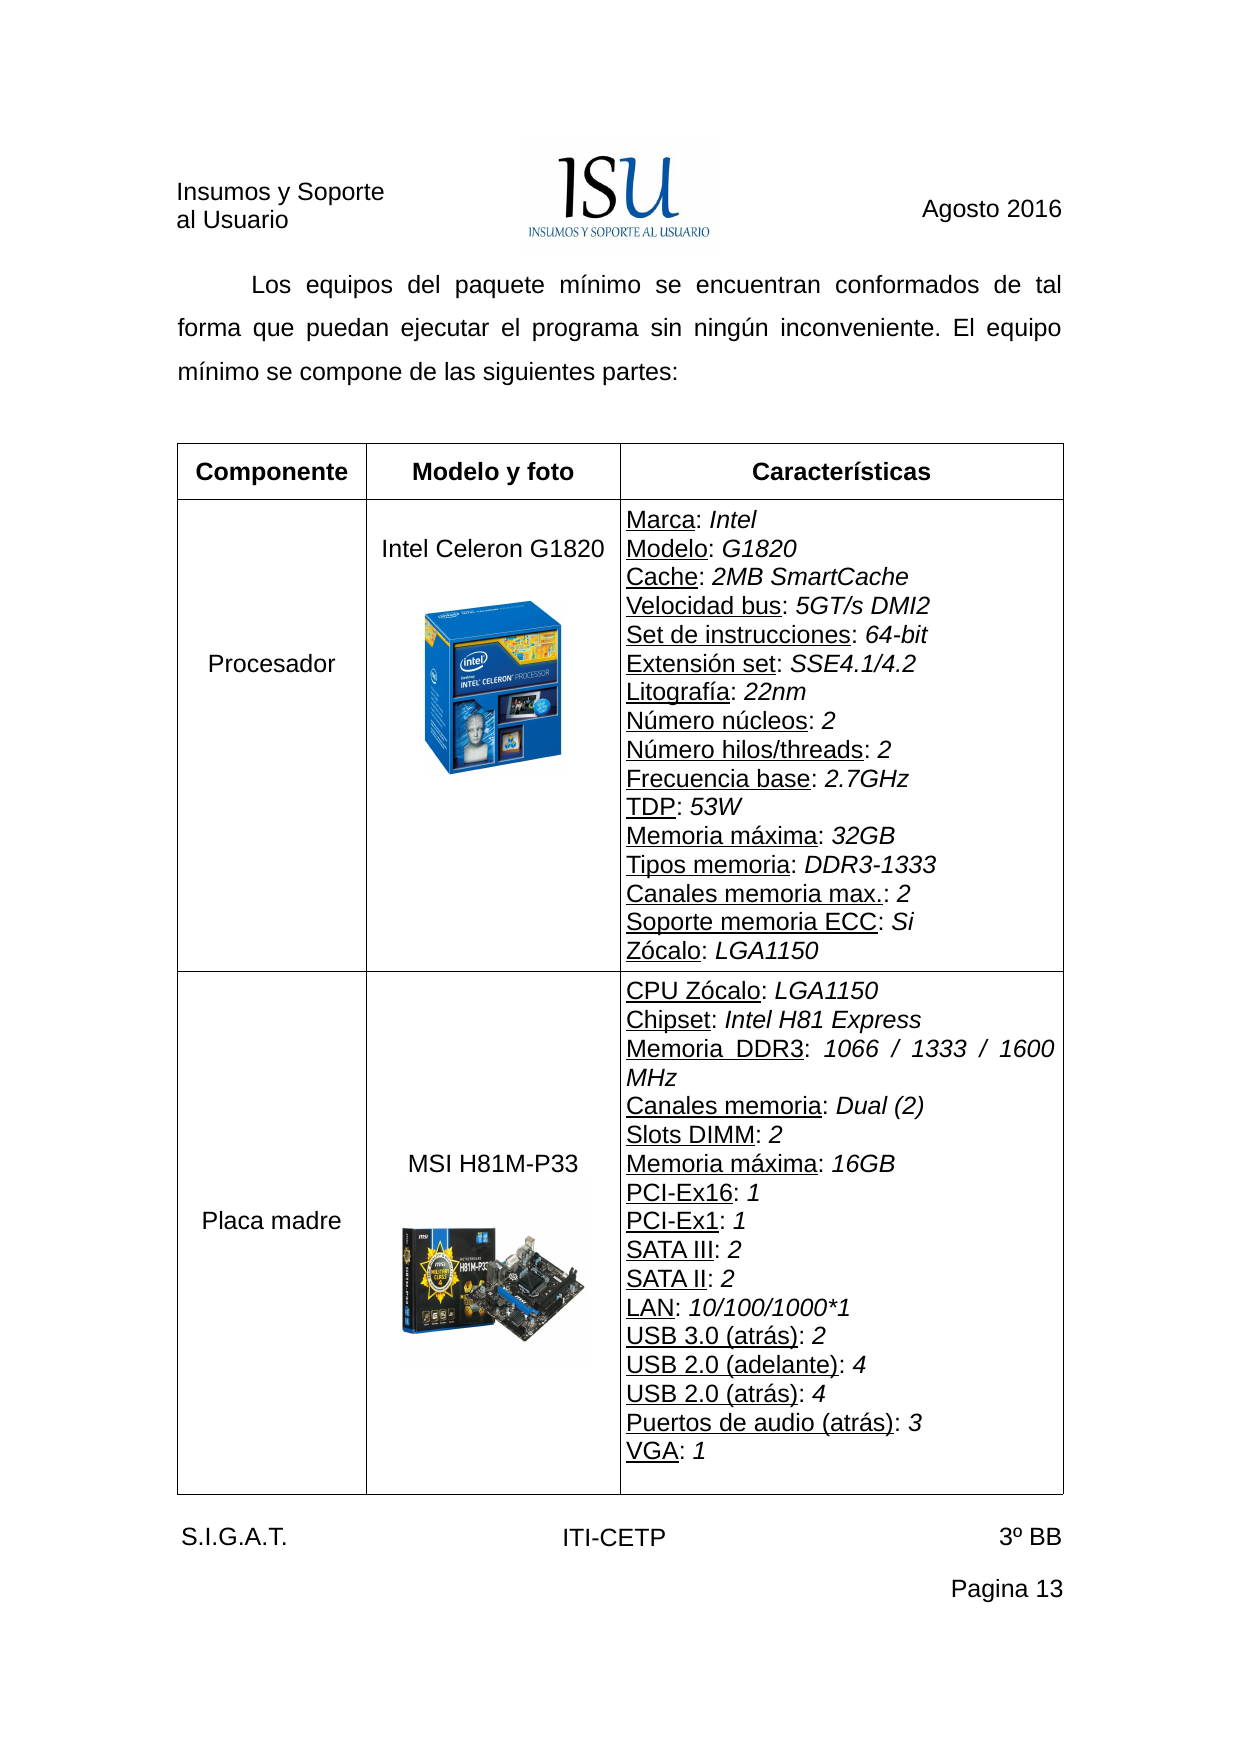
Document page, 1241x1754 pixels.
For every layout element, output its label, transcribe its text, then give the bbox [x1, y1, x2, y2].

picture [517, 138, 723, 252]
table_header Características [621, 444, 1063, 499]
table_cell Intel Celeron G1820 [367, 500, 620, 971]
table_header Componente [178, 444, 366, 499]
picture [423, 599, 563, 776]
table_header Modelo y foto [367, 444, 620, 499]
table_cell CPU Zócalo: LGA1150 Chipset: Intel H81 Express Memoria DDR3: 1066 / 1333 / 1600 MHz Canales memoria: Dual (2) Slots DIMM: 2 Memoria máxima: 16GB PCI-Ex16: 1 PCI-Ex1: 1 SATA III: 2 SATA II: 2 LAN: 10/100/1000*1 USB 3.0 (atrás): 2 USB 2.0 (adelante): 4 USB 2.0 (atrás): 4 Puertos de audio (atrás): 3 VGA: 1 [621, 972, 1063, 1494]
picture [398, 1177, 588, 1367]
table_cell Marca: Intel Modelo: G1820 Cache: 2MB SmartCache Velocidad bus: 5GT/s DMI2 Set de instrucciones: 64-bit Extensión set: SSE4.1/4.2 Litografía: 22nm Número núcleos: 2 Número hilos/threads: 2 Frecuencia base: 2.7GHz TDP: 53W Memoria máxima: 32GB Tipos memoria: DDR3-1333 Canales memoria max.: 2 Soporte memoria ECC: Si Zócalo: LGA1150 [621, 500, 1063, 971]
table_cell Procesador [178, 500, 366, 971]
table_cell Placa madre [178, 972, 366, 1494]
table_cell MSI H81M-P33 [367, 972, 620, 1494]
text Los equipos del paquete mínimo se encuentran conformados de tal forma que puedan ejecutar el programa sin ningún inconveniente. El equipo mínimo se compone de las siguientes partes: [177, 270, 1063, 385]
